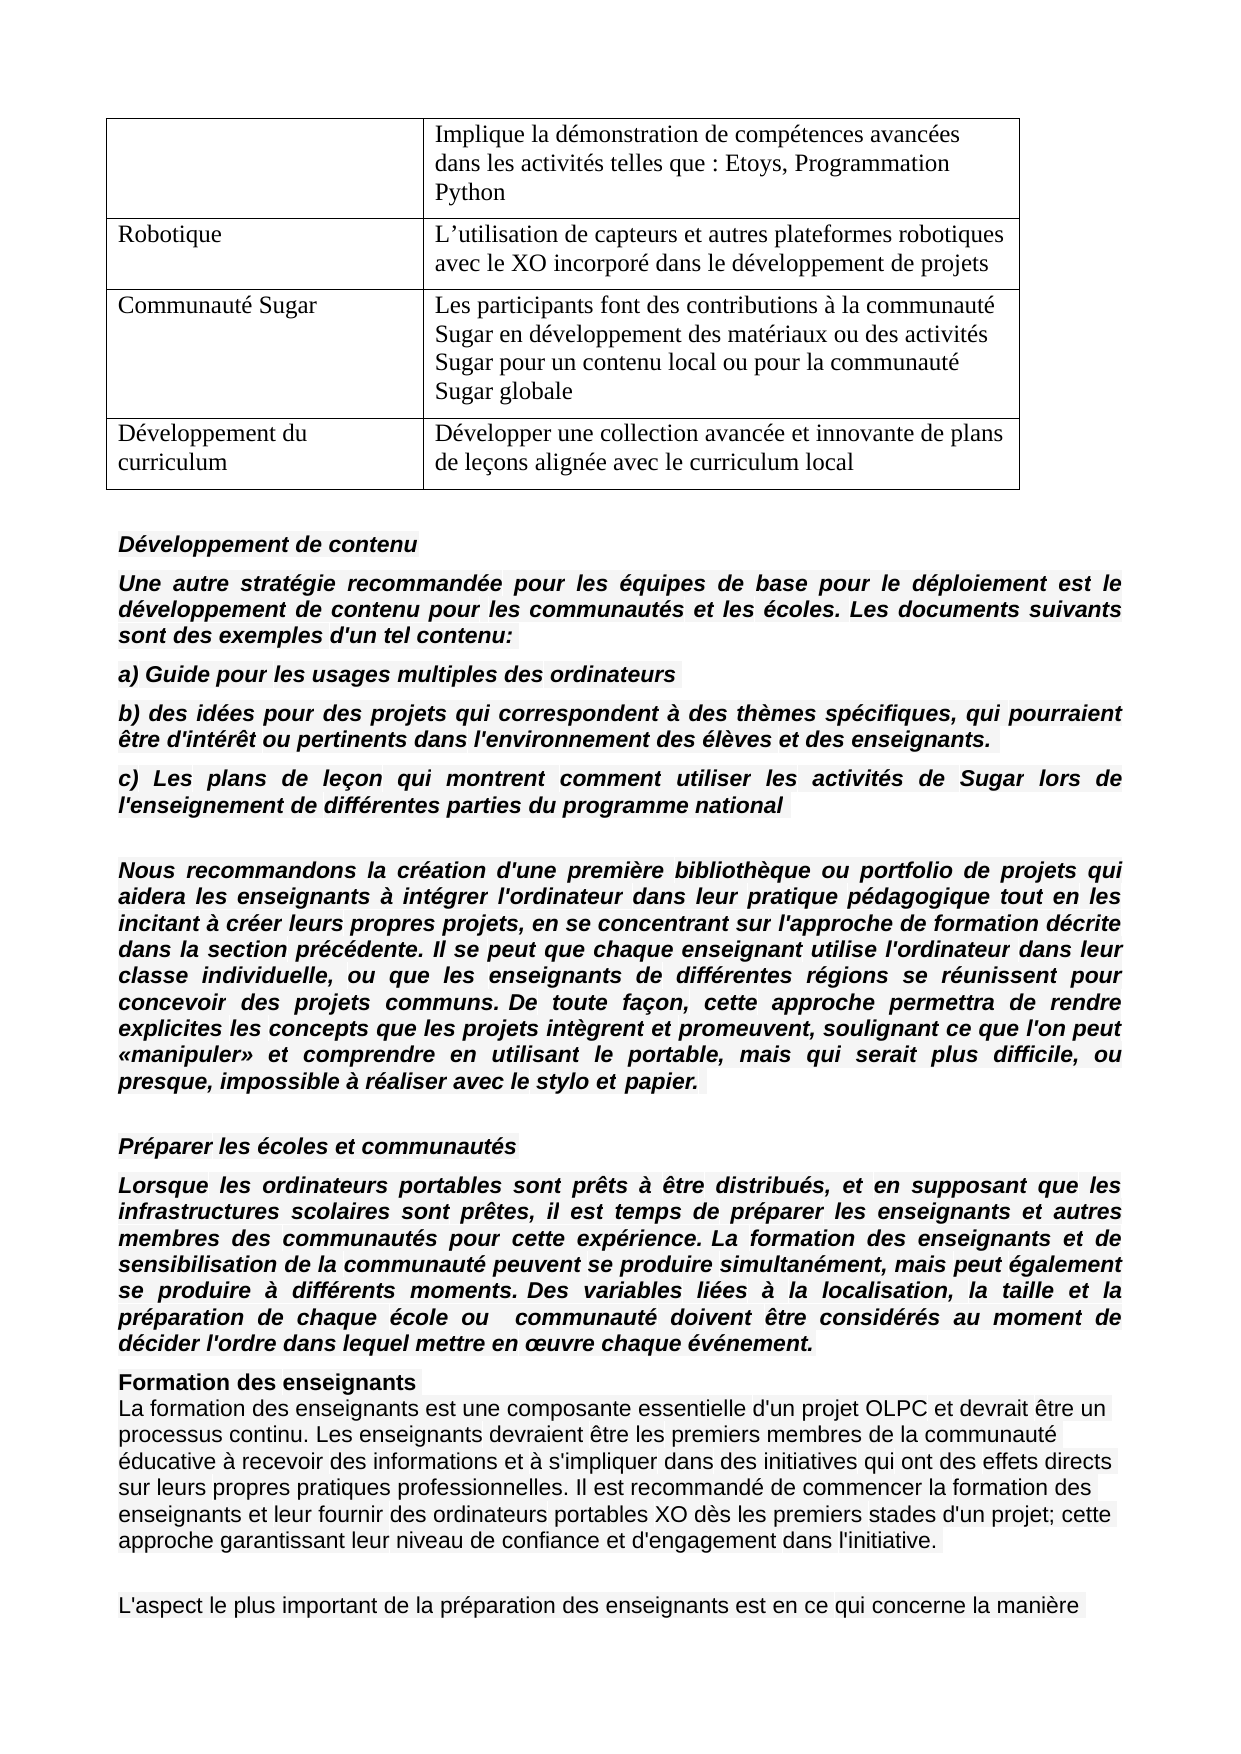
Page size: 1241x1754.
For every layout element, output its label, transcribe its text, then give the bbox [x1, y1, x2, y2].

table_cell Développement du curriculum [107, 419, 423, 488]
subtitle Lorsque les ordinateurs portables sont prêts à être distribués, et en supposant que les infrastructures scolaires sont prêtes, il est temps de préparer les enseignants et autres membres des communautés pour cette expérience. La formation des enseignants et de sensibilisation de la communauté peuvent se produire simultanément, mais peut également se produire à différents moments. Des variables liées à la localisation, la taille et la préparation de chaque école ou communauté doivent être considérés au moment de décider l'ordre dans lequel mettre en œuvre chaque événement. [118, 1172, 1122, 1356]
subtitle c) Les plans de leçon qui montrent comment utiliser les activités de Sugar lors de l'enseignement de différentes parties du programme national [118, 765, 1122, 818]
text Formation des enseignants La formation des enseignants est une composante essentielle d'un projet OLPC et devrait être un processus continu. Les enseignants devraient être les premiers membres de la communauté éducative à recevoir des informations et à s'impliquer dans des initiatives qui ont des effets directs sur leurs propres pratiques professionnelles. Il est recommandé de commencer la formation des enseignants et leur fournir des ordinateurs portables XO dès les premiers stades d'un projet; cette approche garantissant leur niveau de confiance et d'engagement dans l'initiative. [118, 1369, 1122, 1553]
subtitle Préparer les écoles et communautés [118, 1107, 1122, 1159]
table_cell L’utilisation de capteurs et autres plateformes robotiques avec le XO incorporé dans le développement de projets [424, 219, 1019, 289]
table_cell Implique la démonstration de compétences avancées dans les activités telles que : Etoys, Programmation Python [424, 119, 1019, 218]
subtitle b) des idées pour des projets qui correspondent à des thèmes spécifiques, qui pourraient être d'intérêt ou pertinents dans l'environnement des élèves et des enseignants. [118, 700, 1122, 753]
text L'aspect le plus important de la préparation des enseignants est en ce qui concerne la manière [118, 1566, 1122, 1618]
table_cell Développer une collection avancée et innovante de plans de leçons alignée avec le curriculum local [424, 419, 1019, 488]
subtitle a) Guide pour les usages multiples des ordinateurs [118, 661, 1122, 688]
table_cell Communauté Sugar [107, 290, 423, 417]
table_cell Les participants font des contributions à la communauté Sugar en développement des matériaux ou des activités Sugar pour un contenu local ou pour la communauté Sugar globale [424, 290, 1019, 417]
subtitle Une autre stratégie recommandée pour les équipes de base pour le déploiement est le développement de contenu pour les communautés et les écoles. Les documents suivants sont des exemples d'un tel contenu: [118, 570, 1122, 649]
subtitle Nous recommandons la création d'une première bibliothèque ou portfolio de projets qui aidera les enseignants à intégrer l'ordinateur dans leur pratique pédagogique tout en les incitant à créer leurs propres projets, en se concentrant sur l'approche de formation décrite dans la section précédente. Il se peut que chaque enseignant utilise l'ordinateur dans leur classe individuelle, ou que les enseignants de différentes régions se réunissent pour concevoir des projets communs. De toute façon, cette approche permettra de rendre explicites les concepts que les projets intègrent et promeuvent, soulignant ce que l'on peut «manipuler» et comprendre en utilisant le portable, mais qui serait plus difficile, ou presque, impossible à réaliser avec le stylo et papier. [118, 831, 1122, 1094]
table_cell [107, 119, 423, 218]
table_cell Robotique [107, 219, 423, 289]
subtitle Développement de contenu [118, 531, 1122, 557]
